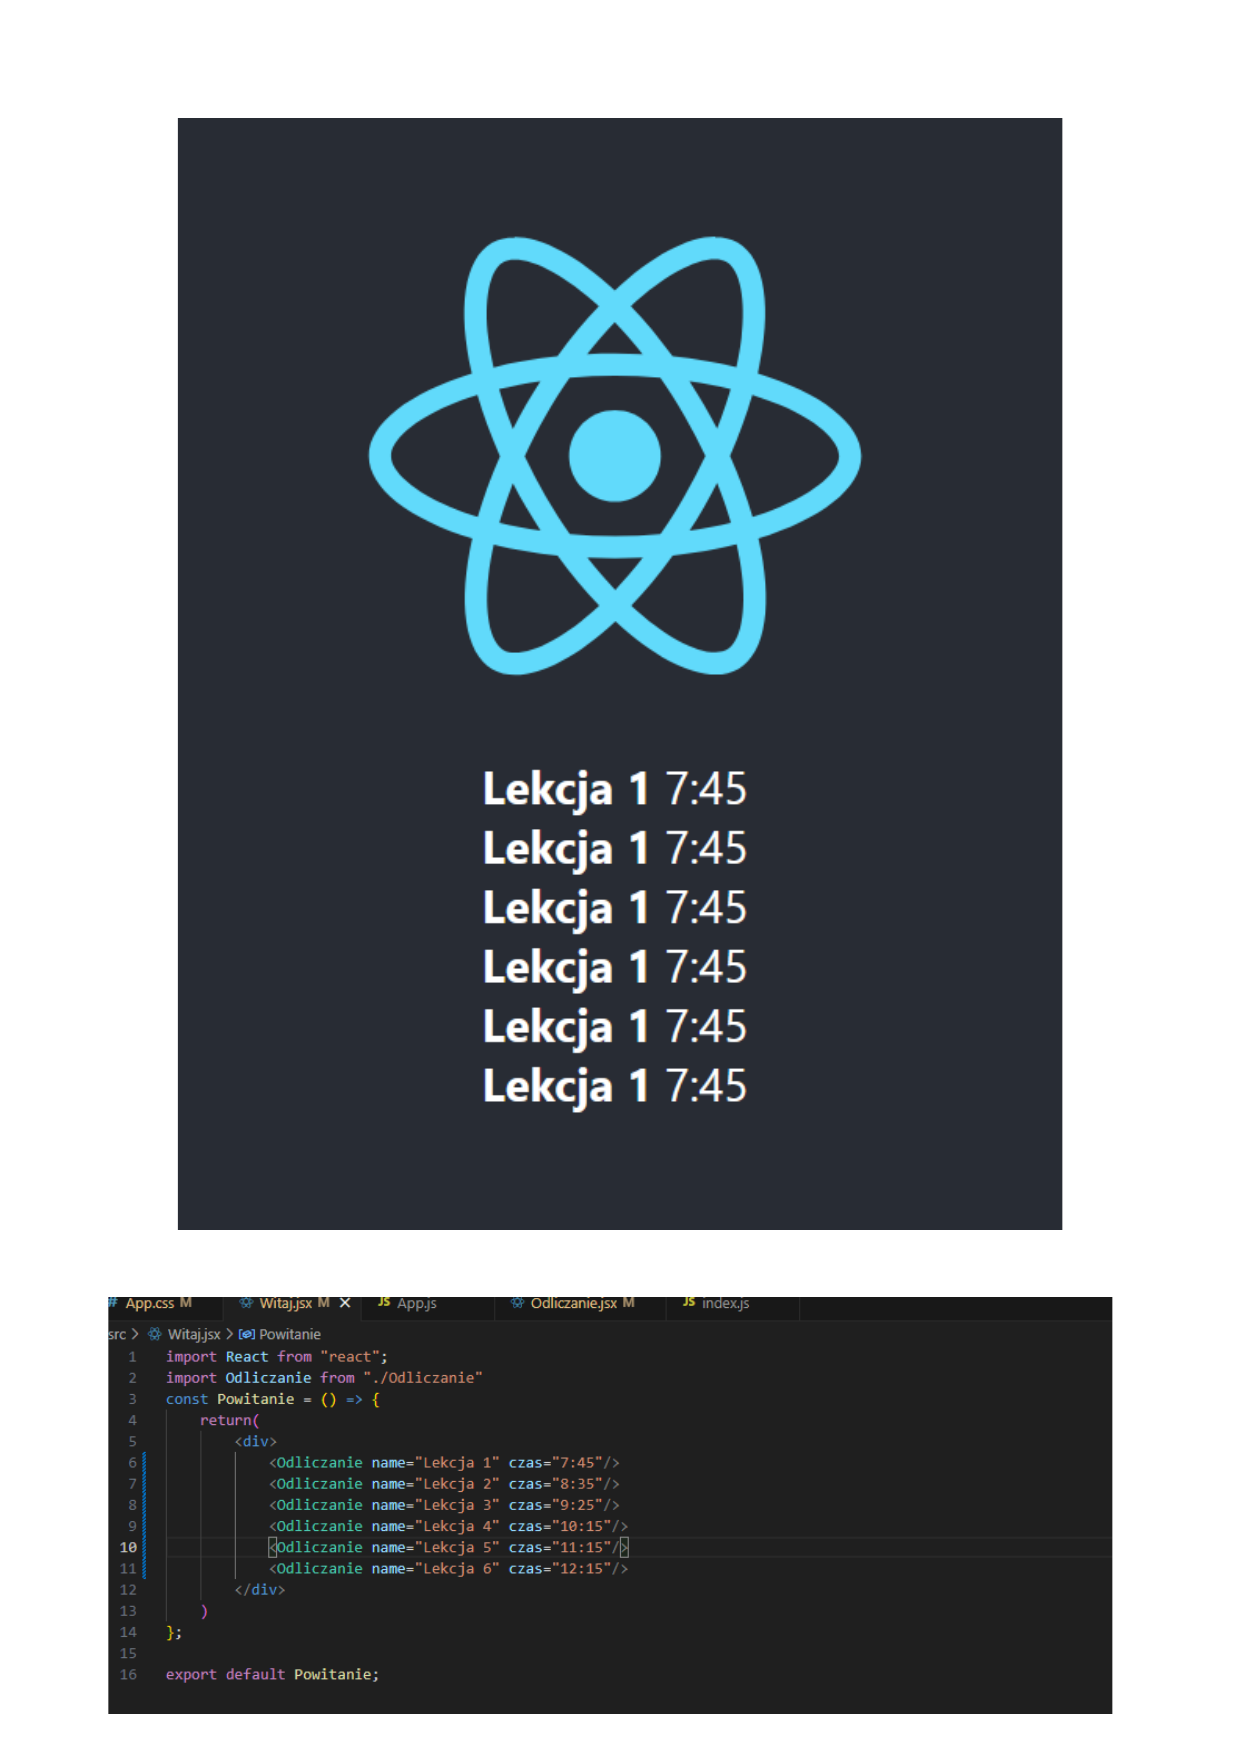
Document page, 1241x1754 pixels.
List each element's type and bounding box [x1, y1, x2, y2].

picture [108, 1297, 1113, 1714]
picture [177, 118, 1063, 1230]
